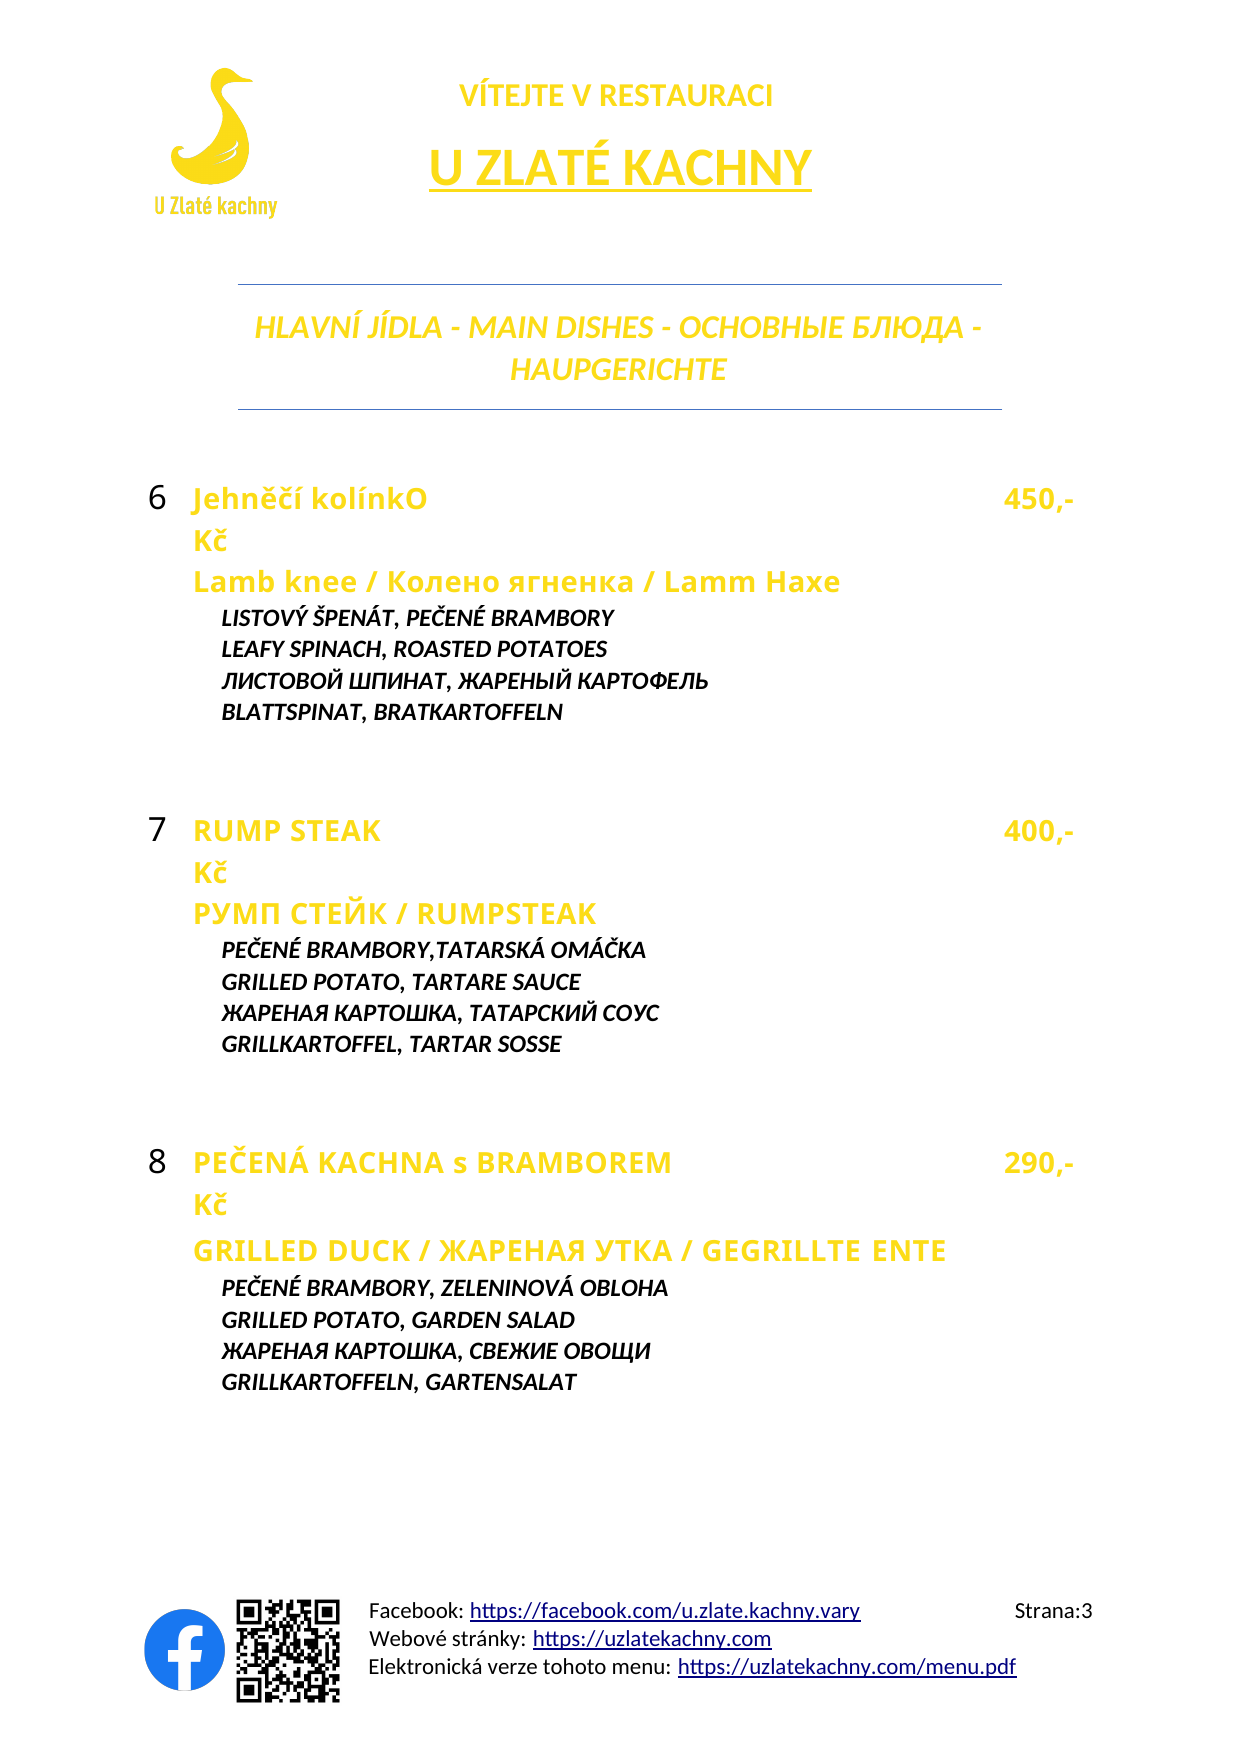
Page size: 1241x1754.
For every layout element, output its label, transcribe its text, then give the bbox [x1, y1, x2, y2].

text Listový špenát, pečené brambory [221, 602, 1092, 633]
text Leafy spinach, roasted potatoes [221, 634, 1092, 664]
text Жареная картошка, татарский СОУС [221, 997, 1092, 1027]
text Grilled potato, garden salad [221, 1304, 1092, 1334]
text Grilled potato, tartare sauce [221, 966, 1092, 996]
text Grillkartoffeln, Gartensalat [221, 1366, 1092, 1397]
subtitle PEČENÁ KACHNA s BRAMBOREM 290,-Kč GRILLED DUCK / ЖАРЕНАЯ УТКА / GEGRILLTE ENTE [148, 1138, 1092, 1271]
text Grillkartoffel, Tartar SOSSE [221, 1028, 1092, 1059]
text HLAVNÍ JÍDLA - MAIN DISHES - основные блюда - HAUPGERICHTE [238, 285, 1002, 409]
subtitle RUMP STEAK 400,-Kč РУМП СТЕЙК / RUMPSTEAK [148, 806, 1092, 933]
text Pečené brambory, zeleninová obloha [221, 1272, 1092, 1303]
text Pečené brambory,tatarská omáčka [221, 934, 1092, 965]
text Листовой шпинат, жареный картофель [221, 665, 1092, 696]
subtitle Jehněčí kolínkO 450,- Kč Lamb knee / Колено ягненка / Lamm Haxe [148, 474, 1092, 601]
text Жареная картошка, свежие овощи [221, 1335, 1092, 1366]
text Blattspinat, Bratkartoffeln [221, 696, 1092, 727]
